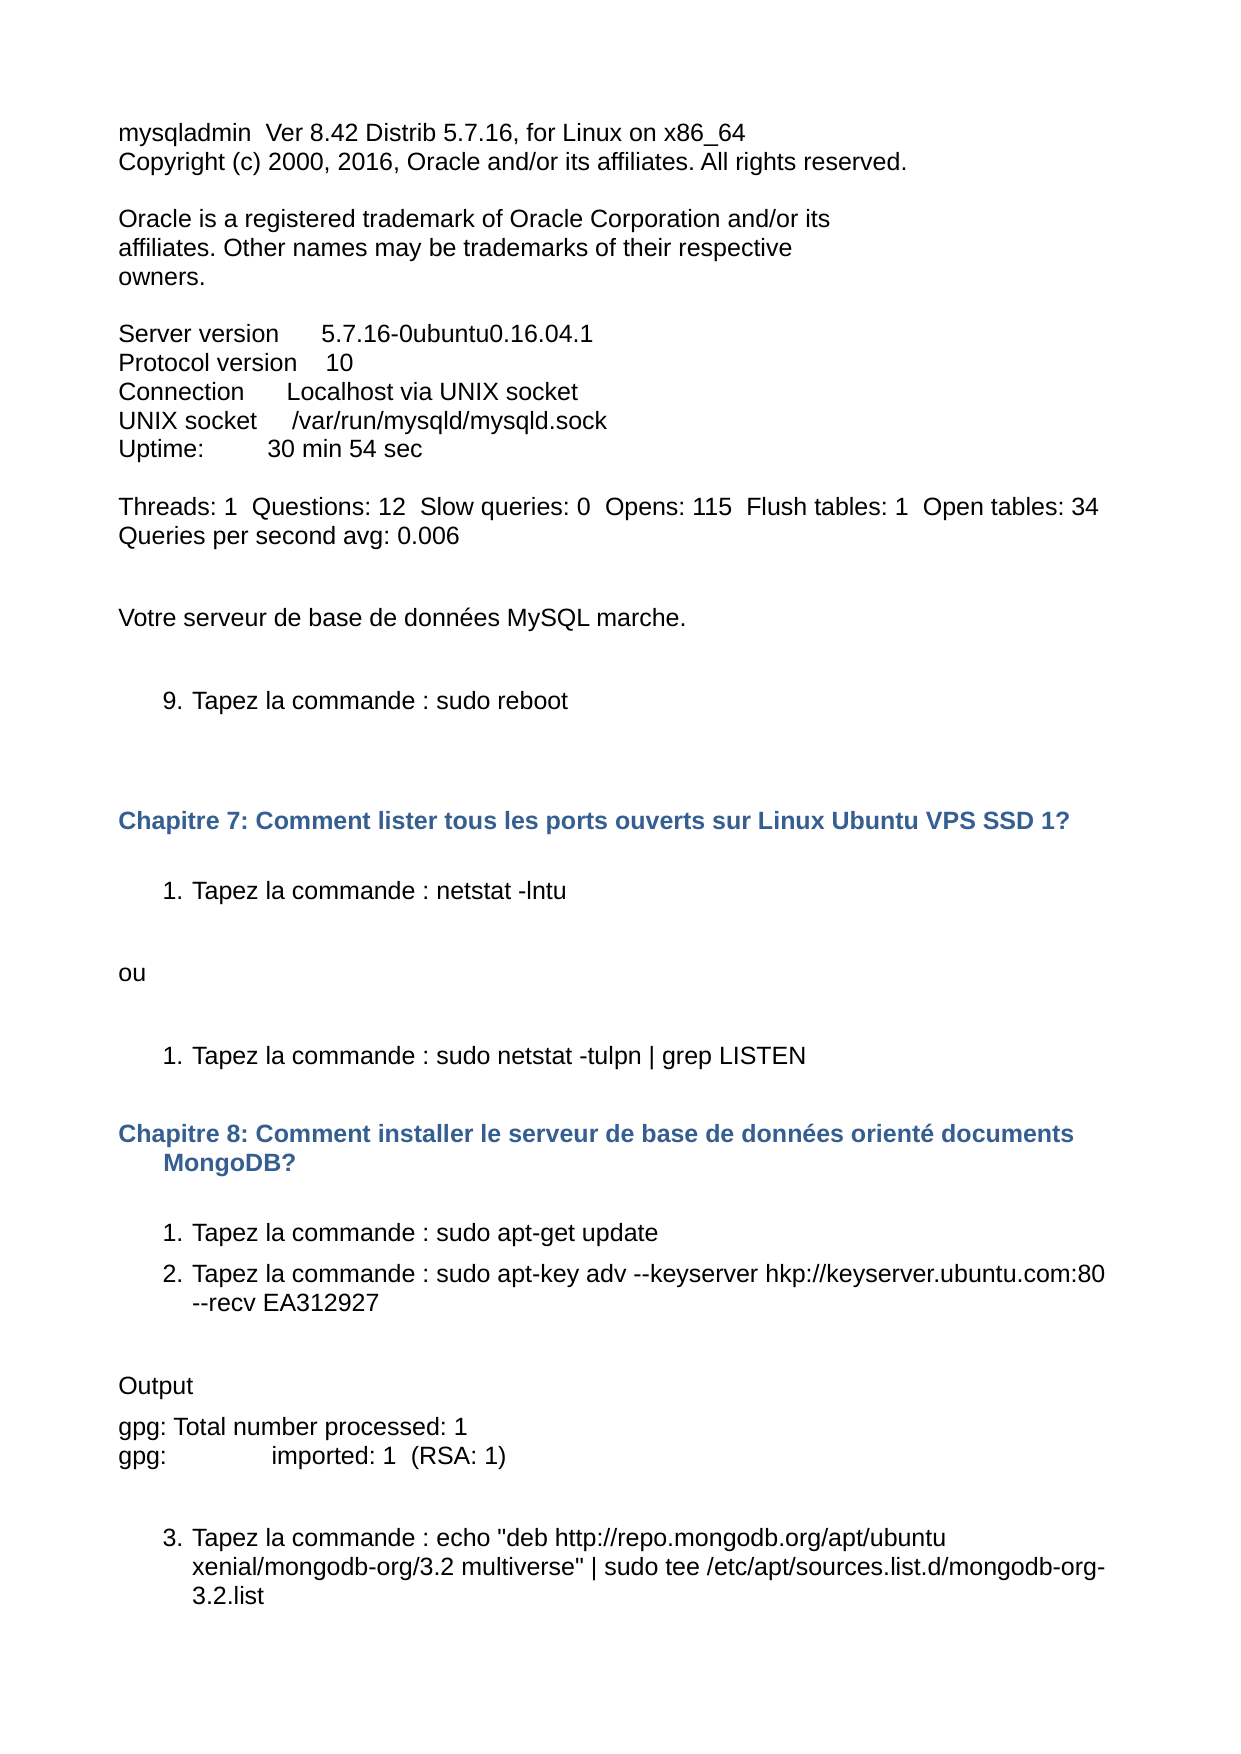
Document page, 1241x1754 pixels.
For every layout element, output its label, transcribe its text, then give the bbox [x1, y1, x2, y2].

list Tapez la commande : sudo reboot [162, 686, 1122, 714]
list Tapez la commande : netstat -lntu [162, 876, 1122, 904]
list Tapez la commande : echo "deb http://repo.mongodb.org/apt/ubuntu xenial/mongodb-org/3.2 multiverse" | sudo tee /etc/apt/sources.list.d/mongodb-org-3.2.list [162, 1523, 1122, 1609]
subtitle Chapitre 8: Comment installer le serveur de base de données orienté documents MongoDB? [118, 1119, 1122, 1177]
list Tapez la commande : sudo apt-get update [162, 1218, 1122, 1247]
text ou [118, 958, 1122, 987]
list Tapez la commande : sudo apt-key adv --keyserver hkp://keyserver.ubuntu.com:80 --recv EA312927 [162, 1259, 1122, 1317]
text Output [118, 1371, 1122, 1399]
subtitle Chapitre 7: Comment lister tous les ports ouverts sur Linux Ubuntu VPS SSD 1? [118, 806, 1122, 834]
list Tapez la commande : sudo netstat -tulpn | grep LISTEN [162, 1041, 1122, 1069]
text mysqladmin Ver 8.42 Distrib 5.7.16, for Linux on x86_64 Copyright (c) 2000, 2016, Oracle and/or its affiliates. All rights reserved. Oracle is a registered trademark of Oracle Corporation and/or its affiliates. Other names may be trademarks of their respective owners. Server version 5.7.16-0ubuntu0.16.04.1 Protocol version 10 Connection Localhost via UNIX socket UNIX socket /var/run/mysqld/mysqld.sock Uptime: 30 min 54 sec Threads: 1 Questions: 12 Slow queries: 0 Opens: 115 Flush tables: 1 Open tables: 34 Queries per second avg: 0.006 [118, 118, 1122, 549]
text Votre serveur de base de données MySQL marche. [118, 603, 1122, 632]
text gpg: Total number processed: 1 gpg: imported: 1 (RSA: 1) [118, 1412, 1122, 1469]
